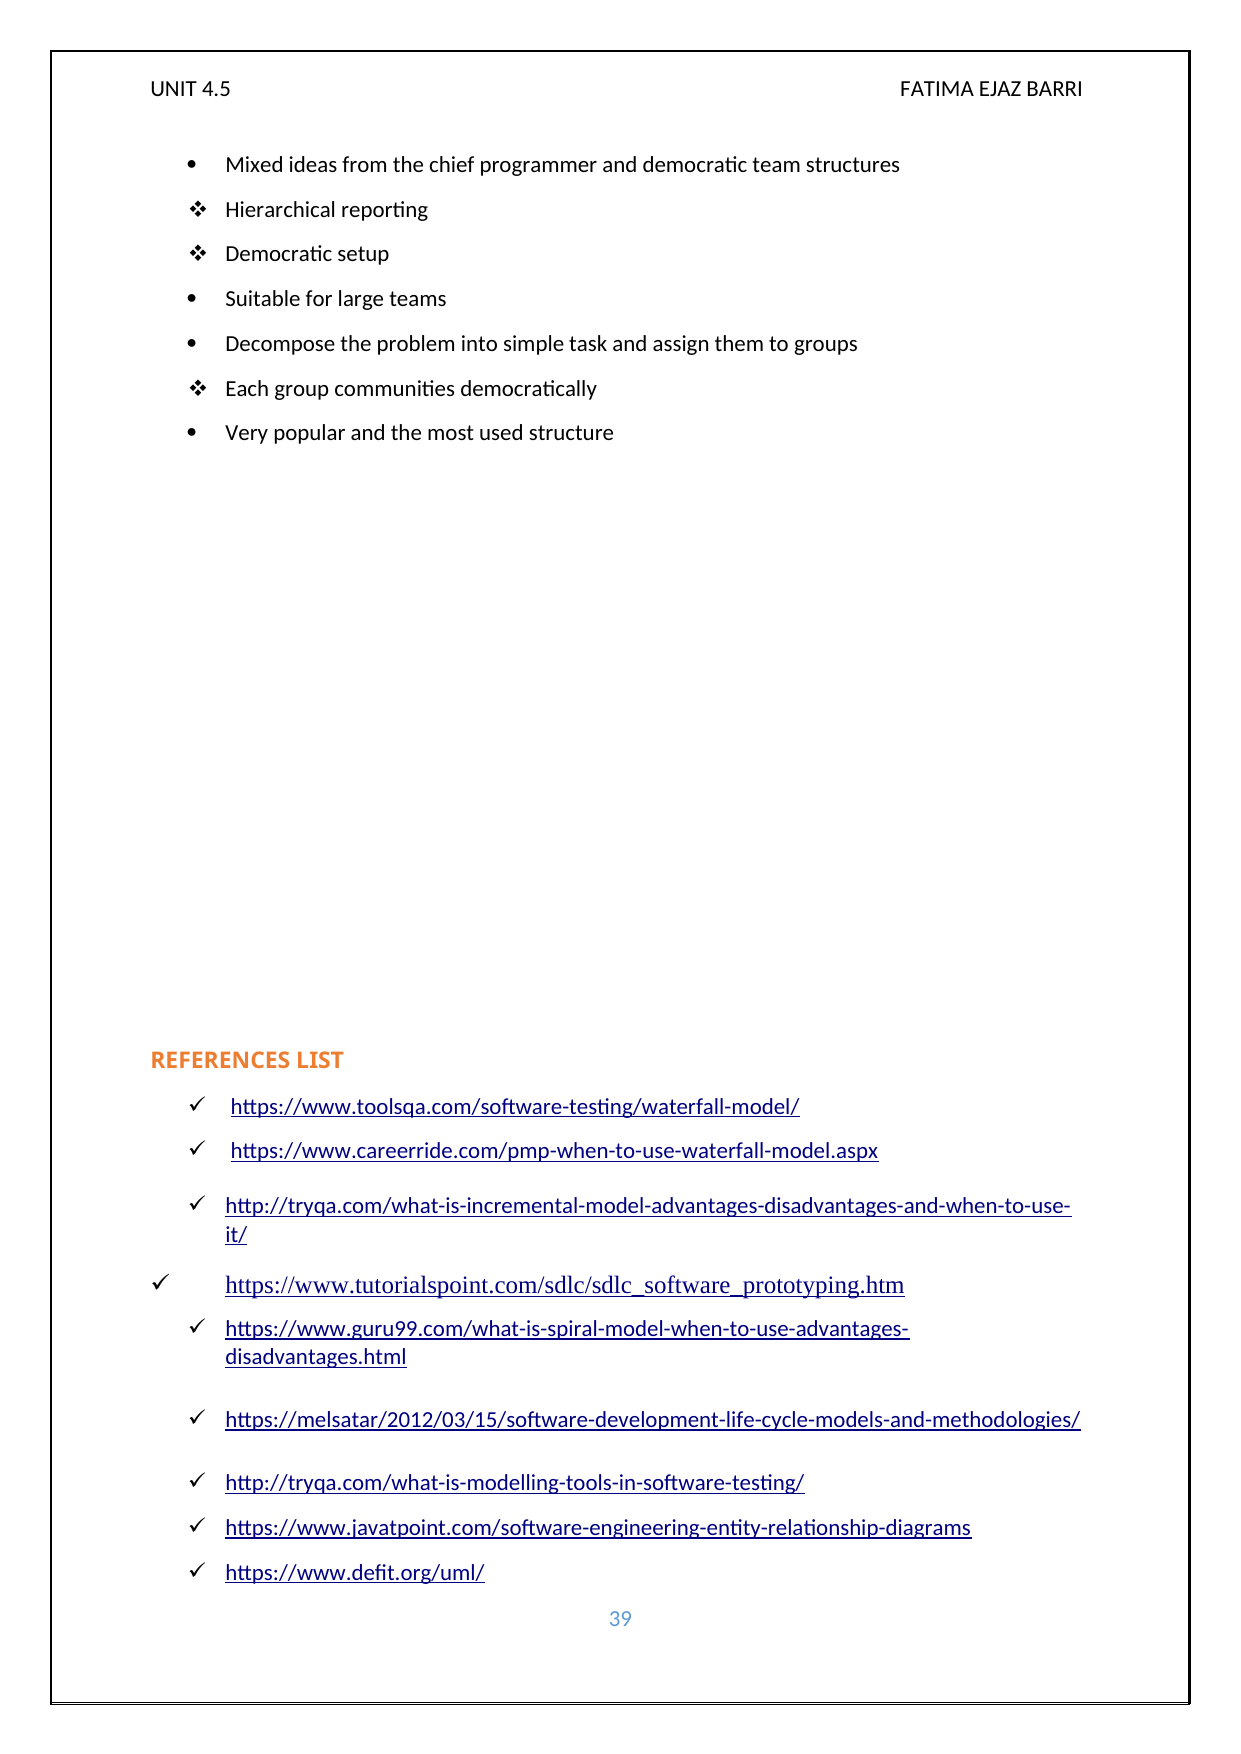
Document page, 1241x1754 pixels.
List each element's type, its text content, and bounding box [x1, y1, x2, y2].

list Each group communities democratically [188, 374, 1090, 402]
list Mixed ideas from the chief programmer and democratic team structures [188, 150, 1090, 178]
list https://www.toolsqa.com/software-testing/waterfall-model/ [188, 1092, 1090, 1120]
list https://melsatar/2012/03/15/software-development-life-cycle-models-and-methodologies/ [188, 1405, 1090, 1433]
list https://www.javatpoint.com/software-engineering-entity-relationship-diagrams [188, 1513, 1090, 1541]
list https://www.guru99.com/what-is-spiral-model-when-to-use-advantages-disadvantages.html [188, 1314, 1090, 1370]
list https://www.defit.org/uml/ [188, 1558, 1090, 1586]
list Very popular and the most used structure [188, 418, 1090, 446]
list Decompose the problem into simple task and assign them to groups [188, 329, 1090, 357]
list Democratic setup [188, 239, 1090, 268]
list https://www.tutorialspoint.com/sdlc/sdlc_software_prototyping.htm [150, 1271, 1085, 1299]
list http://tryqa.com/what-is-modelling-tools-in-software-testing/ [188, 1468, 1090, 1496]
list Suitable for large teams [188, 284, 1090, 312]
list Hierarchical reporting [188, 195, 1090, 223]
list https://www.careerride.com/pmp-when-to-use-waterfall-model.aspx [188, 1137, 1090, 1164]
text REFERENCES LIST [150, 1044, 1090, 1075]
list http://tryqa.com/what-is-incremental-model-advantages-disadvantages-and-when-to-use-it/ [188, 1192, 1090, 1248]
